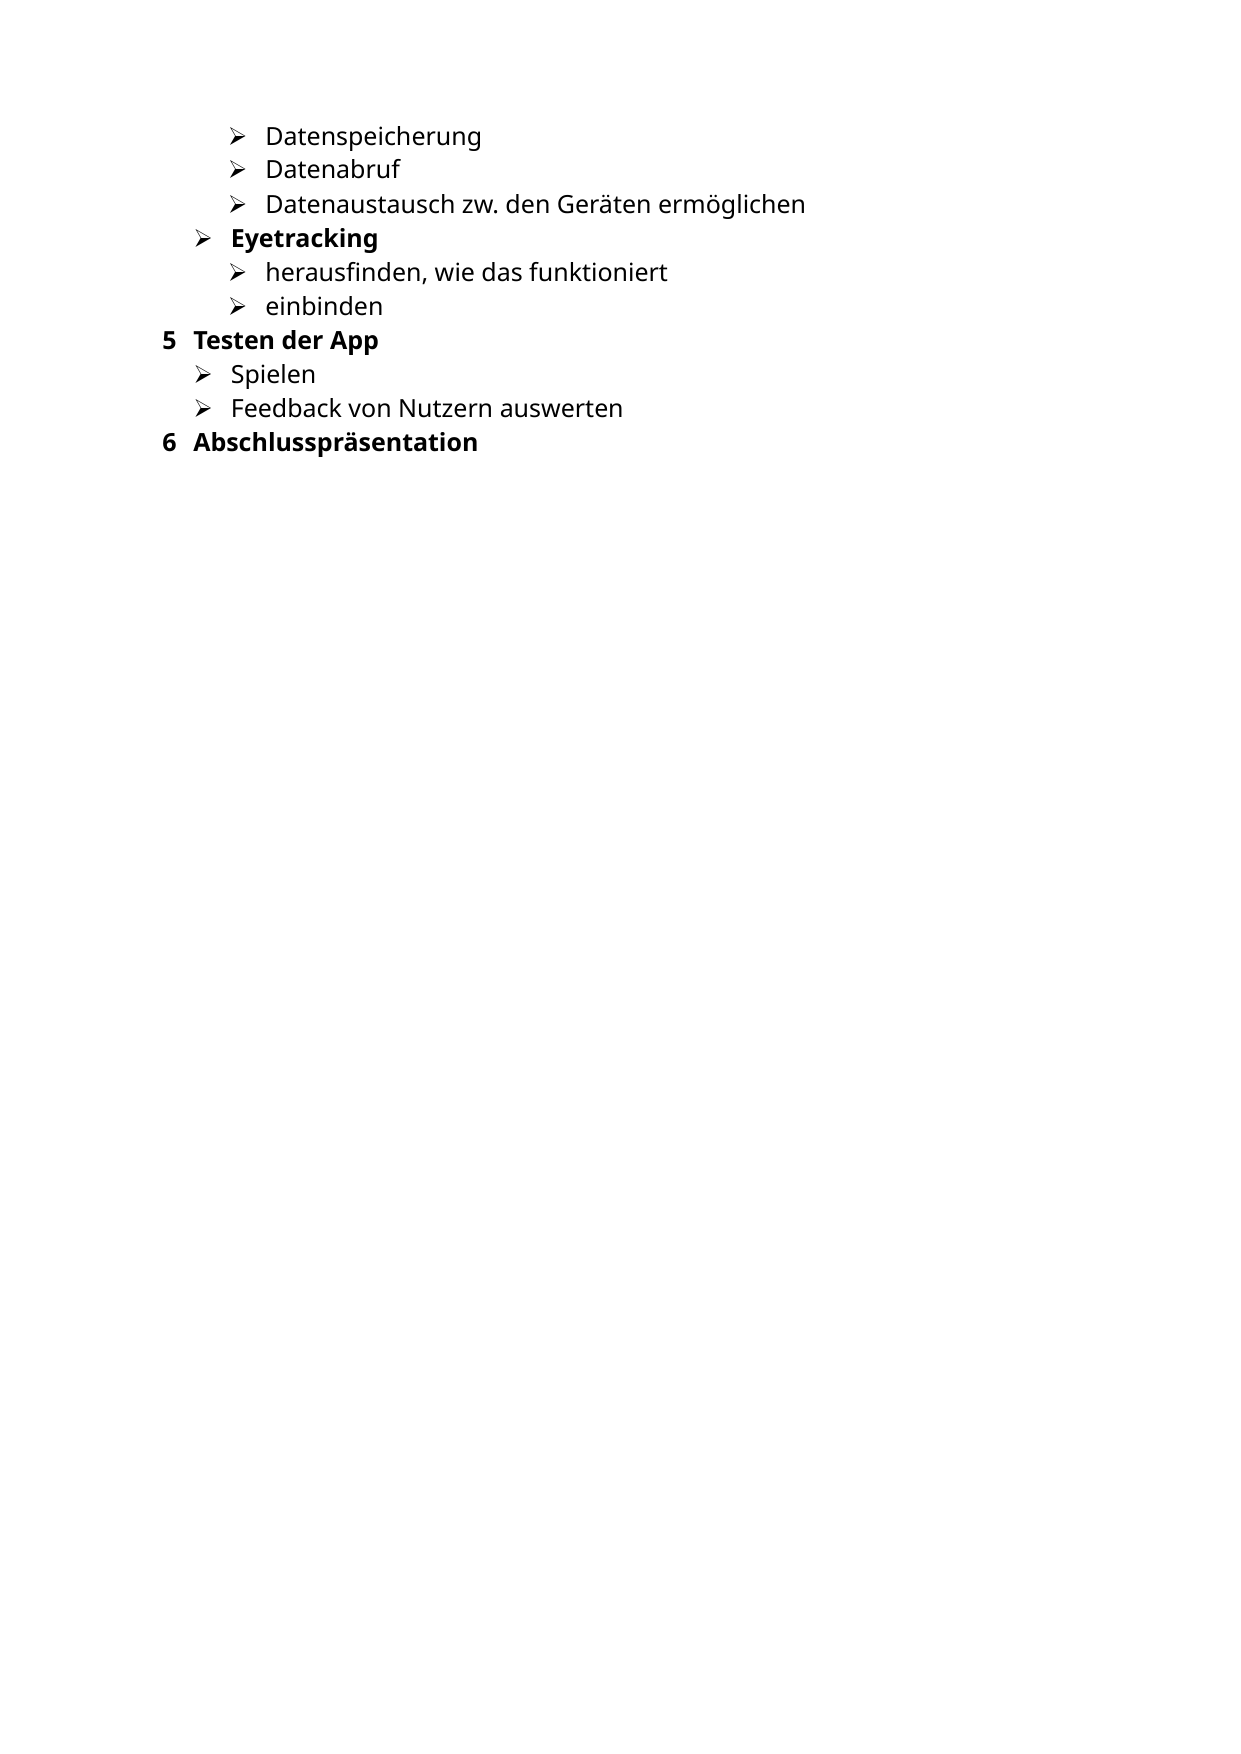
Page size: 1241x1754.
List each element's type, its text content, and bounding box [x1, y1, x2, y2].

list Datenabruf [228, 152, 1122, 186]
list herausfinden, wie das funktioniert [228, 254, 1122, 288]
list Eyetracking [193, 220, 1122, 254]
list Spielen [193, 357, 1122, 391]
list Testen der App [156, 322, 1122, 357]
list Abschlusspräsentation [156, 425, 1122, 459]
list Datenspeicherung [228, 118, 1122, 152]
list einbinden [228, 288, 1122, 322]
list Datenaustausch zw. den Geräten ermöglichen [228, 186, 1122, 220]
list Feedback von Nutzern auswerten [193, 391, 1122, 425]
